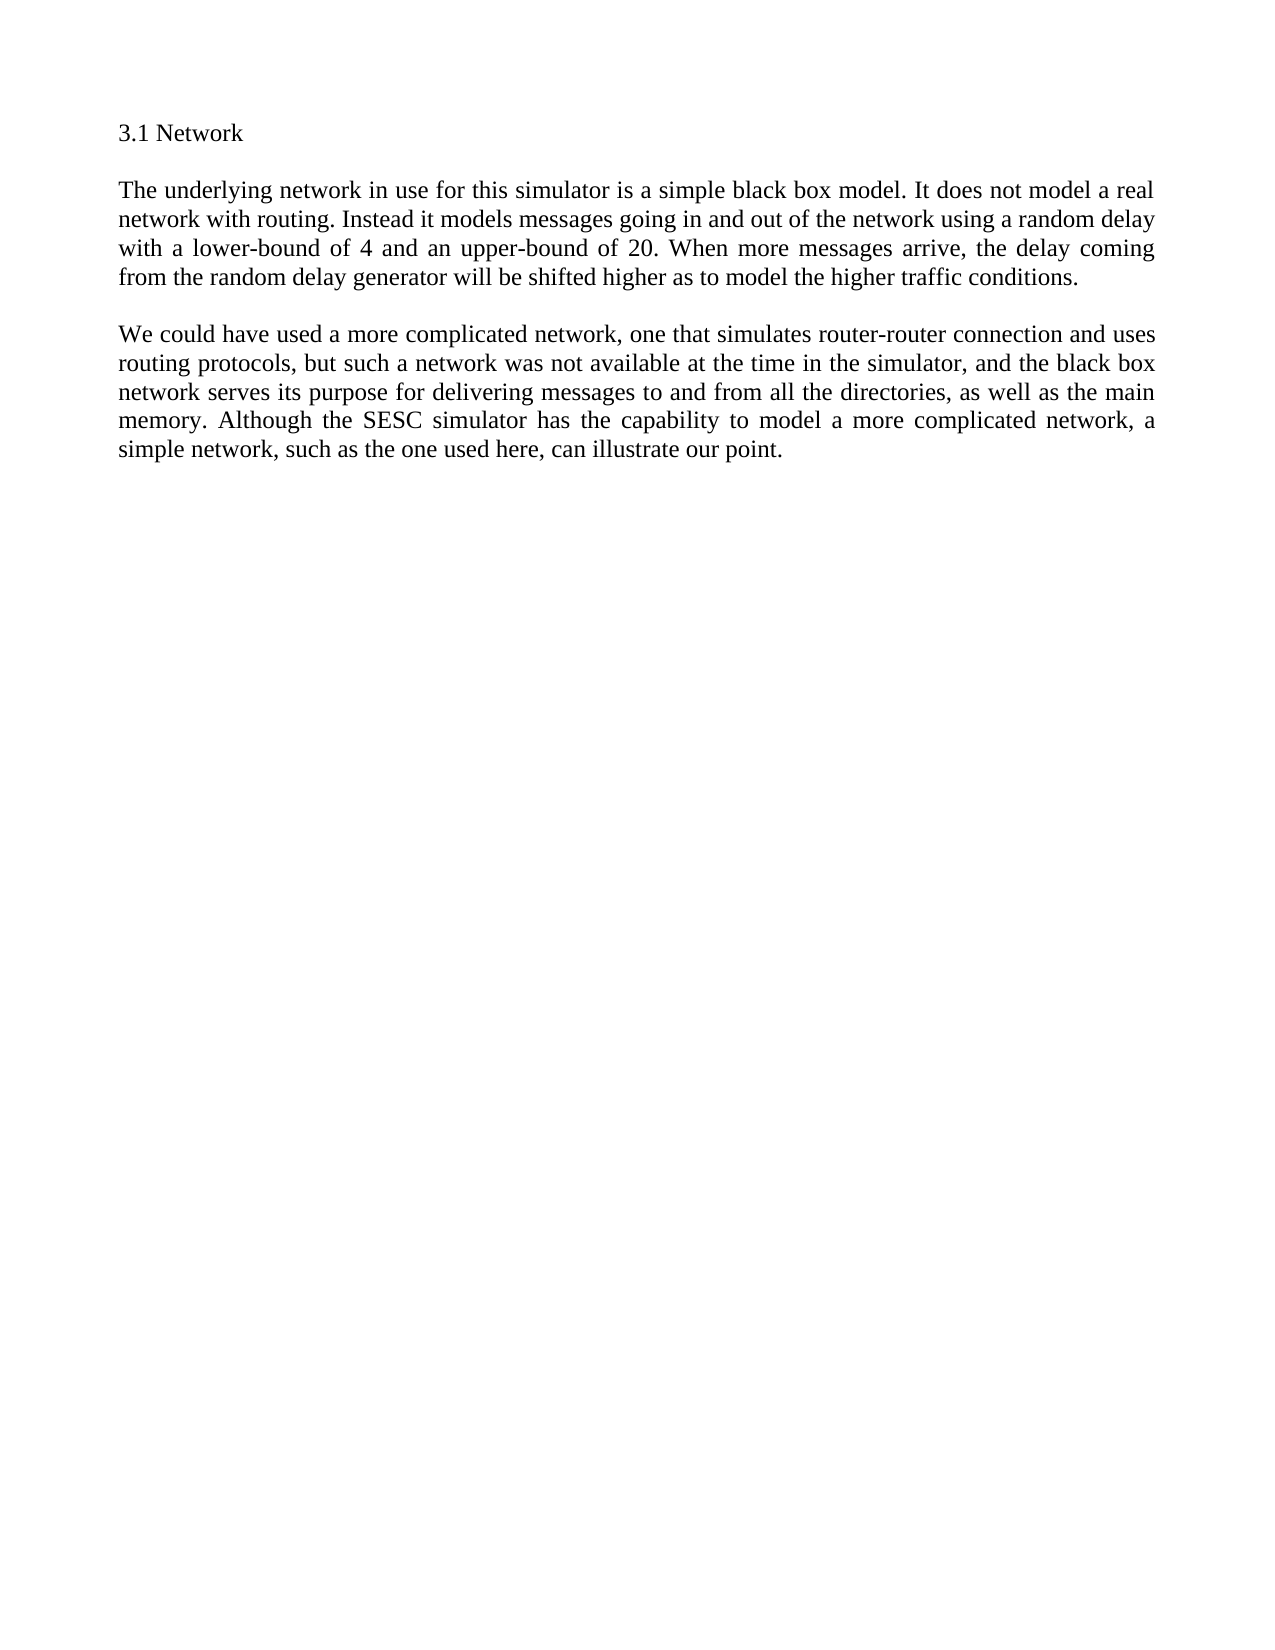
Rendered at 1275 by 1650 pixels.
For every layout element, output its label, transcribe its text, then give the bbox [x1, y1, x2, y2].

text We could have used a more complicated network, one that simulates router-router connection and uses routing protocols, but such a network was not available at the time in the simulator, and the black box network serves its purpose for delivering messages to and from all the directories, as well as the main memory. Although the SESC simulator has the capability to model a more complicated network, a simple network, such as the one used here, can illustrate our point. [118, 319, 1157, 463]
text The underlying network in use for this simulator is a simple black box model. It does not model a real network with routing. Instead it models messages going in and out of the network using a random delay with a lower-bound of 4 and an upper-bound of 20. When more messages arrive, the delay coming from the random delay generator will be shifted higher as to model the higher traffic conditions. [118, 176, 1157, 291]
text 3.1 Network [118, 118, 1157, 147]
